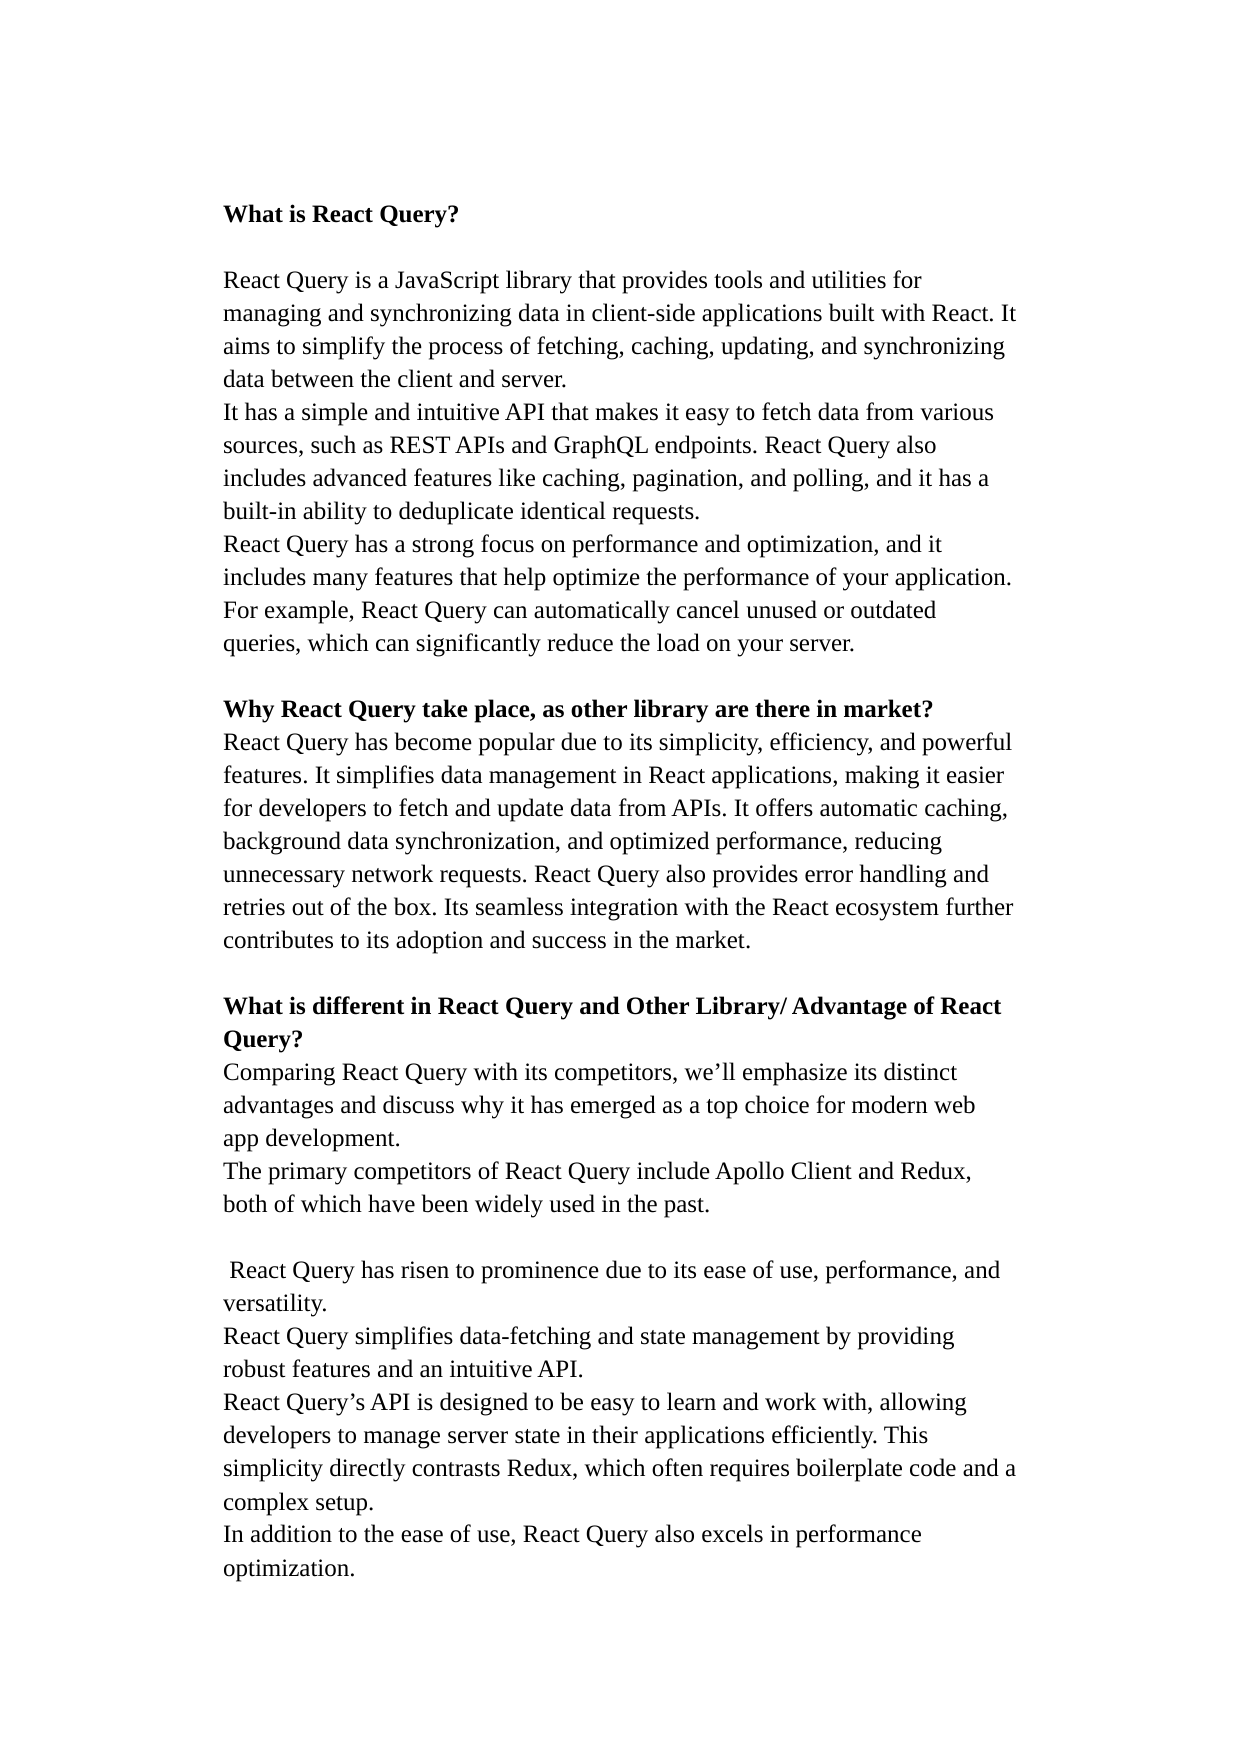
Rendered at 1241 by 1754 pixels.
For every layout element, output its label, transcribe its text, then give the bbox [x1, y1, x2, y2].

text React Query has become popular due to its simplicity, efficiency, and powerful features. It simplifies data management in React applications, making it easier for developers to fetch and update data from APIs. It offers automatic caching, background data synchronization, and optimized performance, reducing unnecessary network requests. React Query also provides error handling and retries out of the box. Its seamless integration with the React ecosystem further contributes to its adoption and success in the market. [223, 727, 1017, 954]
text React Query has a strong focus on performance and optimization, and it includes many features that help optimize the performance of your application. For example, React Query can automatically cancel unused or outdated queries, which can significantly reduce the load on your server. [223, 529, 1017, 690]
text React Query has risen to prominence due to its ease of use, performance, and versatility. [223, 1255, 1017, 1317]
text What is React Query? [223, 199, 1017, 227]
text React Query’s API is designed to be easy to learn and work with, allowing developers to manage server state in their applications efficiently. This simplicity directly contrasts Redux, which often requires boilerplate code and a complex setup. [223, 1387, 1017, 1515]
text React Query is a JavaScript library that provides tools and utilities for managing and synchronizing data in client-side applications built with React. It aims to simplify the process of fetching, caching, updating, and synchronizing data between the client and server. [223, 265, 1017, 393]
text In addition to the ease of use, React Query also excels in performance optimization. [223, 1519, 1017, 1581]
text The primary competitors of React Query include Apollo Client and Redux, both of which have been widely used in the past. [223, 1156, 1017, 1251]
text Why React Query take place, as other library are there in market? [223, 694, 1017, 723]
text React Query simplifies data-fetching and state management by providing robust features and an intuitive API. [223, 1321, 1017, 1383]
text It has a simple and intuitive API that makes it easy to fetch data from various sources, such as REST APIs and GraphQL endpoints. React Query also includes advanced features like caching, pagination, and polling, and it has a built-in ability to deduplicate identical requests. [223, 397, 1017, 525]
text Comparing React Query with its competitors, we’ll emphasize its distinct advantages and discuss why it has emerged as a top choice for modern web app development. [223, 1057, 1017, 1152]
text What is different in React Query and Other Library/ Advantage of React Query? [223, 991, 1017, 1053]
